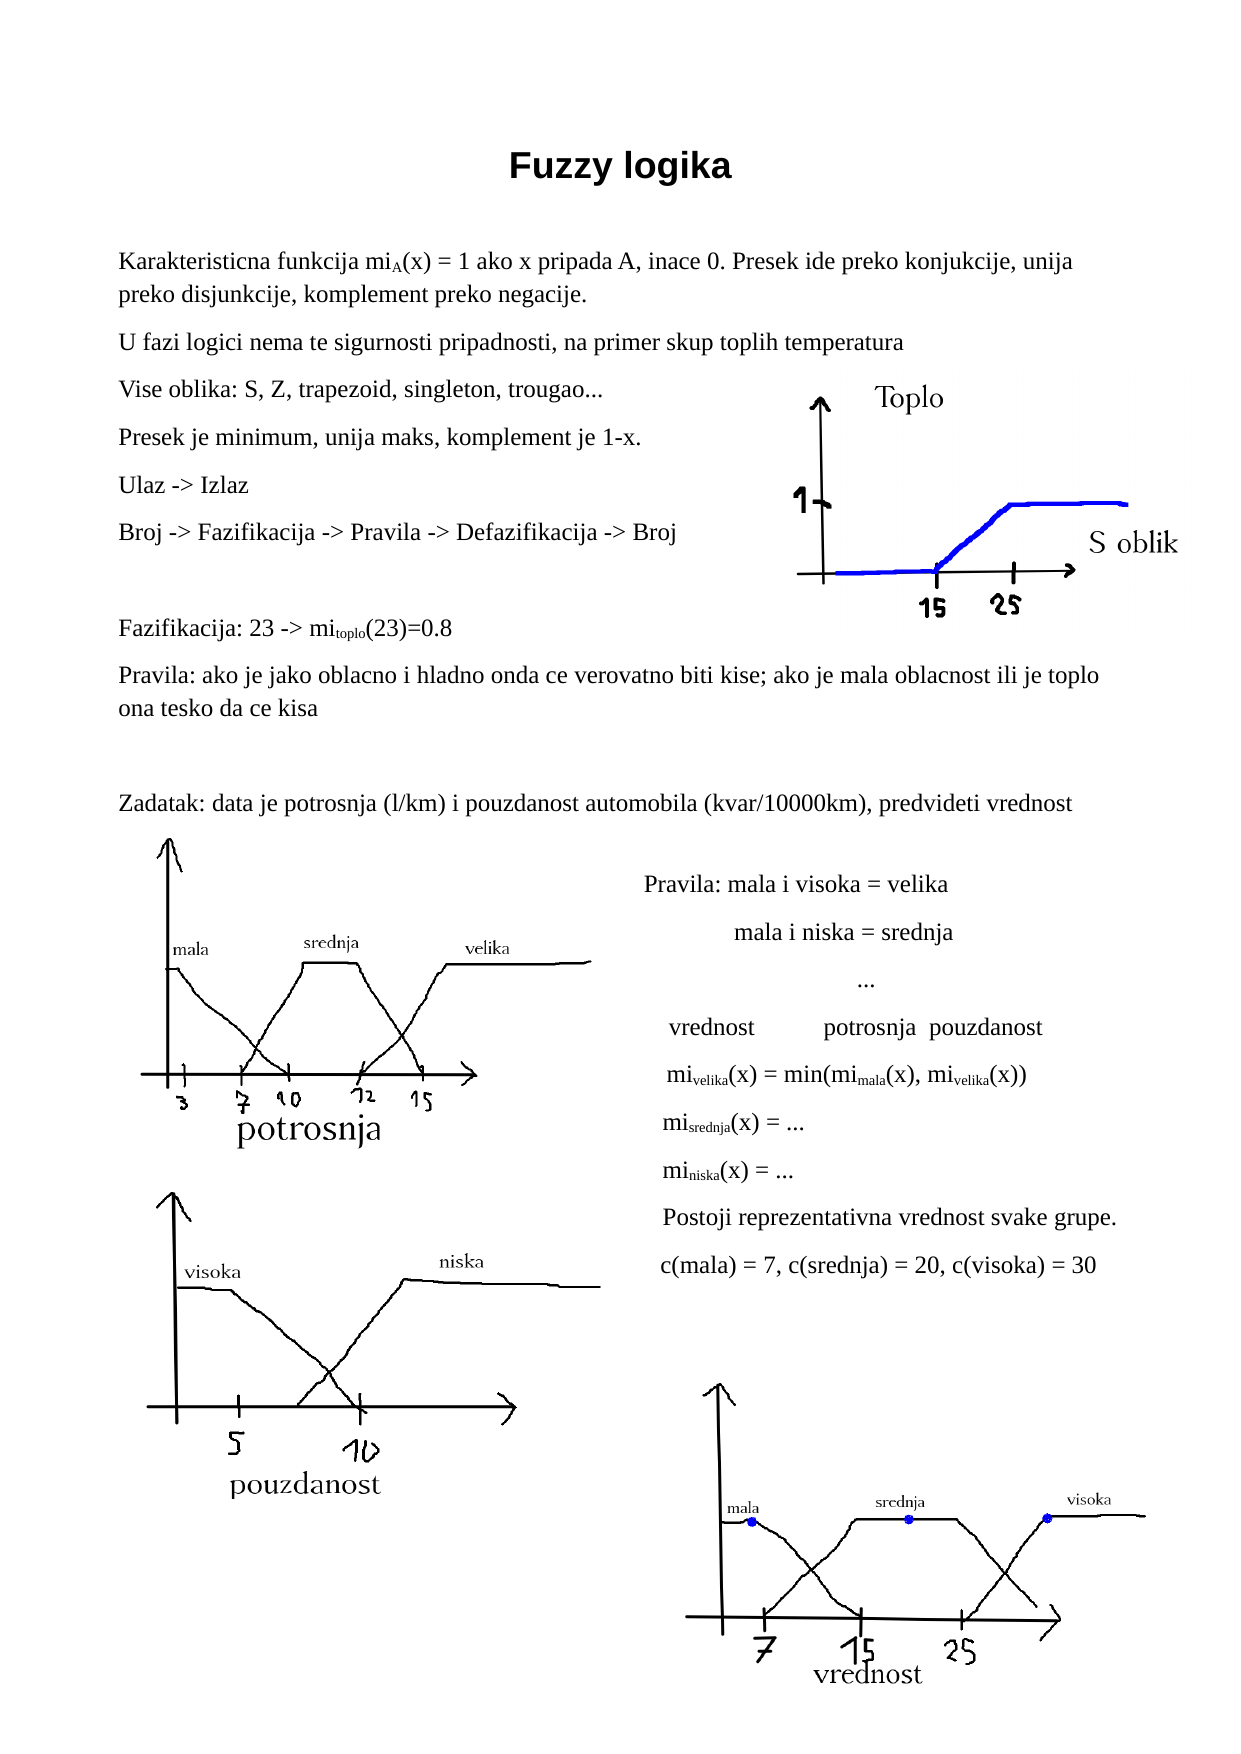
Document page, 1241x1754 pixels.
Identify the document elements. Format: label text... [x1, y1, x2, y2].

text [118, 836, 129, 898]
text misrednja(x) = ... [631, 1107, 1122, 1136]
text mala i niska = srednja [631, 917, 1122, 945]
text Fazifikacija: 23 -> mitoplo(23)=0.8 [118, 613, 1122, 641]
text Vise oblika: S, Z, trapezoid, singleton, trougao... [118, 374, 784, 403]
text [118, 964, 129, 993]
text Pravila: mala i visoka = velika [631, 836, 1122, 898]
picture [681, 1365, 1185, 1699]
text Presek je minimum, unija maks, komplement je 1-x. [118, 422, 784, 451]
text Pravila: ako je jako oblacno i hladno onda ce verovatno biti kise; ako je mala oblacnost ili je toplo ona tesko da ce kisa [118, 660, 1122, 722]
text Broj -> Fazifikacija -> Pravila -> Defazifikacija -> Broj [118, 517, 784, 546]
picture [784, 370, 1206, 633]
text c(mala) = 7, c(srednja) = 20, c(visoka) = 30 [632, 1250, 1122, 1279]
text miniska(x) = ... [118, 1155, 1122, 1183]
text vrednost potrosnja pouzdanost [631, 1012, 1122, 1041]
picture [128, 1173, 632, 1508]
text Karakteristicna funkcija miA(x) = 1 ako x pripada A, inace 0. Presek ide preko konjukcije, unija preko disjunkcije, komplement preko negacije. [118, 246, 1122, 308]
subtitle Fuzzy logika [118, 143, 1122, 186]
text ... [631, 964, 1122, 993]
picture [129, 825, 631, 1157]
text Ulaz -> Izlaz [118, 470, 784, 498]
text Zadatak: data je potrosnja (l/km) i pouzdanost automobila (kvar/10000km), predvideti vrednost [118, 788, 1122, 817]
text mivelika(x) = min(mimala(x), mivelika(x)) [631, 1059, 1122, 1088]
text Postoji reprezentativna vrednost svake grupe. [632, 1202, 1122, 1231]
text U fazi logici nema te sigurnosti pripadnosti, na primer skup toplih temperatura [118, 327, 1122, 356]
